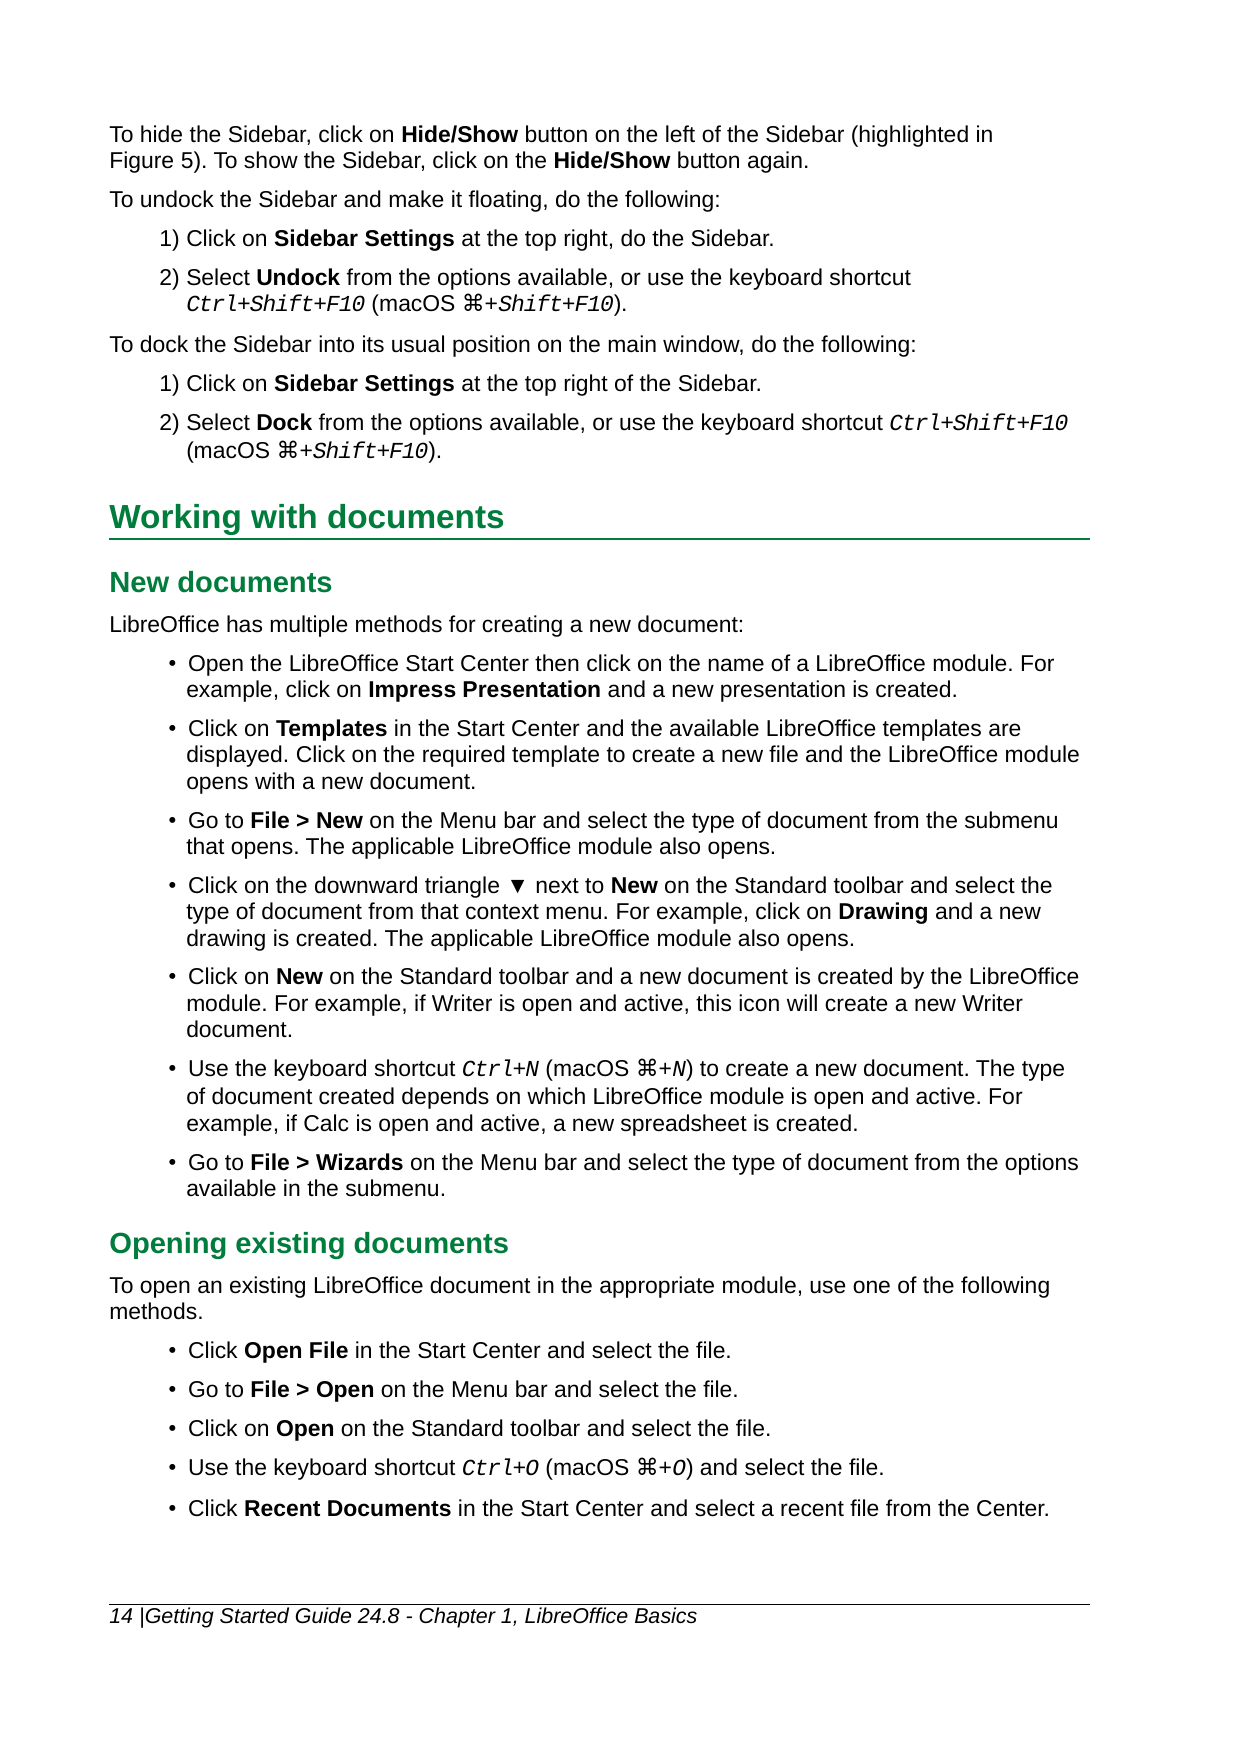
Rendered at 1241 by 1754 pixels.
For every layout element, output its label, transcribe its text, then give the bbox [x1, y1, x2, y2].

list LibreOffice has multiple methods for creating a new document: [109, 611, 1090, 637]
list Open the LibreOffice Start Center then click on the name of a LibreOffice module. For example, click on Impress Presentation and a new presentation is created. [168, 650, 1090, 702]
list Select Undock from the options available, or use the keyboard shortcut Ctrl+Shift+F10 (macOS ⌘+Shift+F10). [186, 264, 1090, 319]
list To open an existing LibreOffice document in the appropriate module, use one of the following methods. [109, 1272, 1090, 1324]
list Click Recent Documents in the Start Center and select a recent file from the Center. [168, 1494, 1090, 1521]
list Go to File > Wizards on the Menu bar and select the type of document from the options available in the submenu. [168, 1148, 1090, 1201]
list Click on Templates in the Start Center and the available LibreOffice templates are displayed. Click on the required template to create a new file and the LibreOffice module opens with a new document. [168, 715, 1090, 794]
list Click on the downward triangle ▼ next to New on the Standard toolbar and select the type of document from that context menu. For example, click on Drawing and a new drawing is created. The applicable LibreOffice module also opens. [168, 872, 1090, 951]
list Use the keyboard shortcut Ctrl+N (macOS ⌘+N) to create a new document. The type of document created depends on which LibreOffice module is open and active. For example, if Calc is open and active, a new spreadsheet is created. [168, 1055, 1090, 1136]
list To undock the Sidebar and make it floating, do the following: [109, 186, 1090, 213]
list To dock the Sidebar into its usual position on the main window, do the following: [109, 331, 1090, 357]
subtitle Opening existing documents [109, 1226, 1090, 1259]
list Select Dock from the options available, or use the keyboard shortcut Ctrl+Shift+F10 (macOS ⌘+Shift+F10). [186, 409, 1090, 466]
list Click on Sidebar Settings at the top right, do the Sidebar. [186, 225, 1090, 251]
text To hide the Sidebar, click on Hide/Show button on the left of the Sidebar (highlighted in Figure 5). To show the Sidebar, click on the Hide/Show button again. [109, 121, 1090, 174]
list Click on New on the Standard toolbar and a new document is created by the LibreOffice module. For example, if Writer is open and active, this icon will create a new Writer document. [168, 963, 1090, 1042]
list Click Open File in the Start Center and select the file. [168, 1337, 1090, 1363]
list Click on Sidebar Settings at the top right of the Sidebar. [186, 370, 1090, 396]
list Go to File > New on the Menu bar and select the type of document from the submenu that opens. The applicable LibreOffice module also opens. [168, 807, 1090, 859]
subtitle New documents [109, 565, 1090, 598]
subtitle Working with documents [109, 497, 1090, 538]
list Use the keyboard shortcut Ctrl+O (macOS ⌘+O) and select the file. [168, 1454, 1090, 1482]
list Go to File > Open on the Menu bar and select the file. [168, 1376, 1090, 1402]
list Click on Open on the Standard toolbar and select the file. [168, 1415, 1090, 1441]
